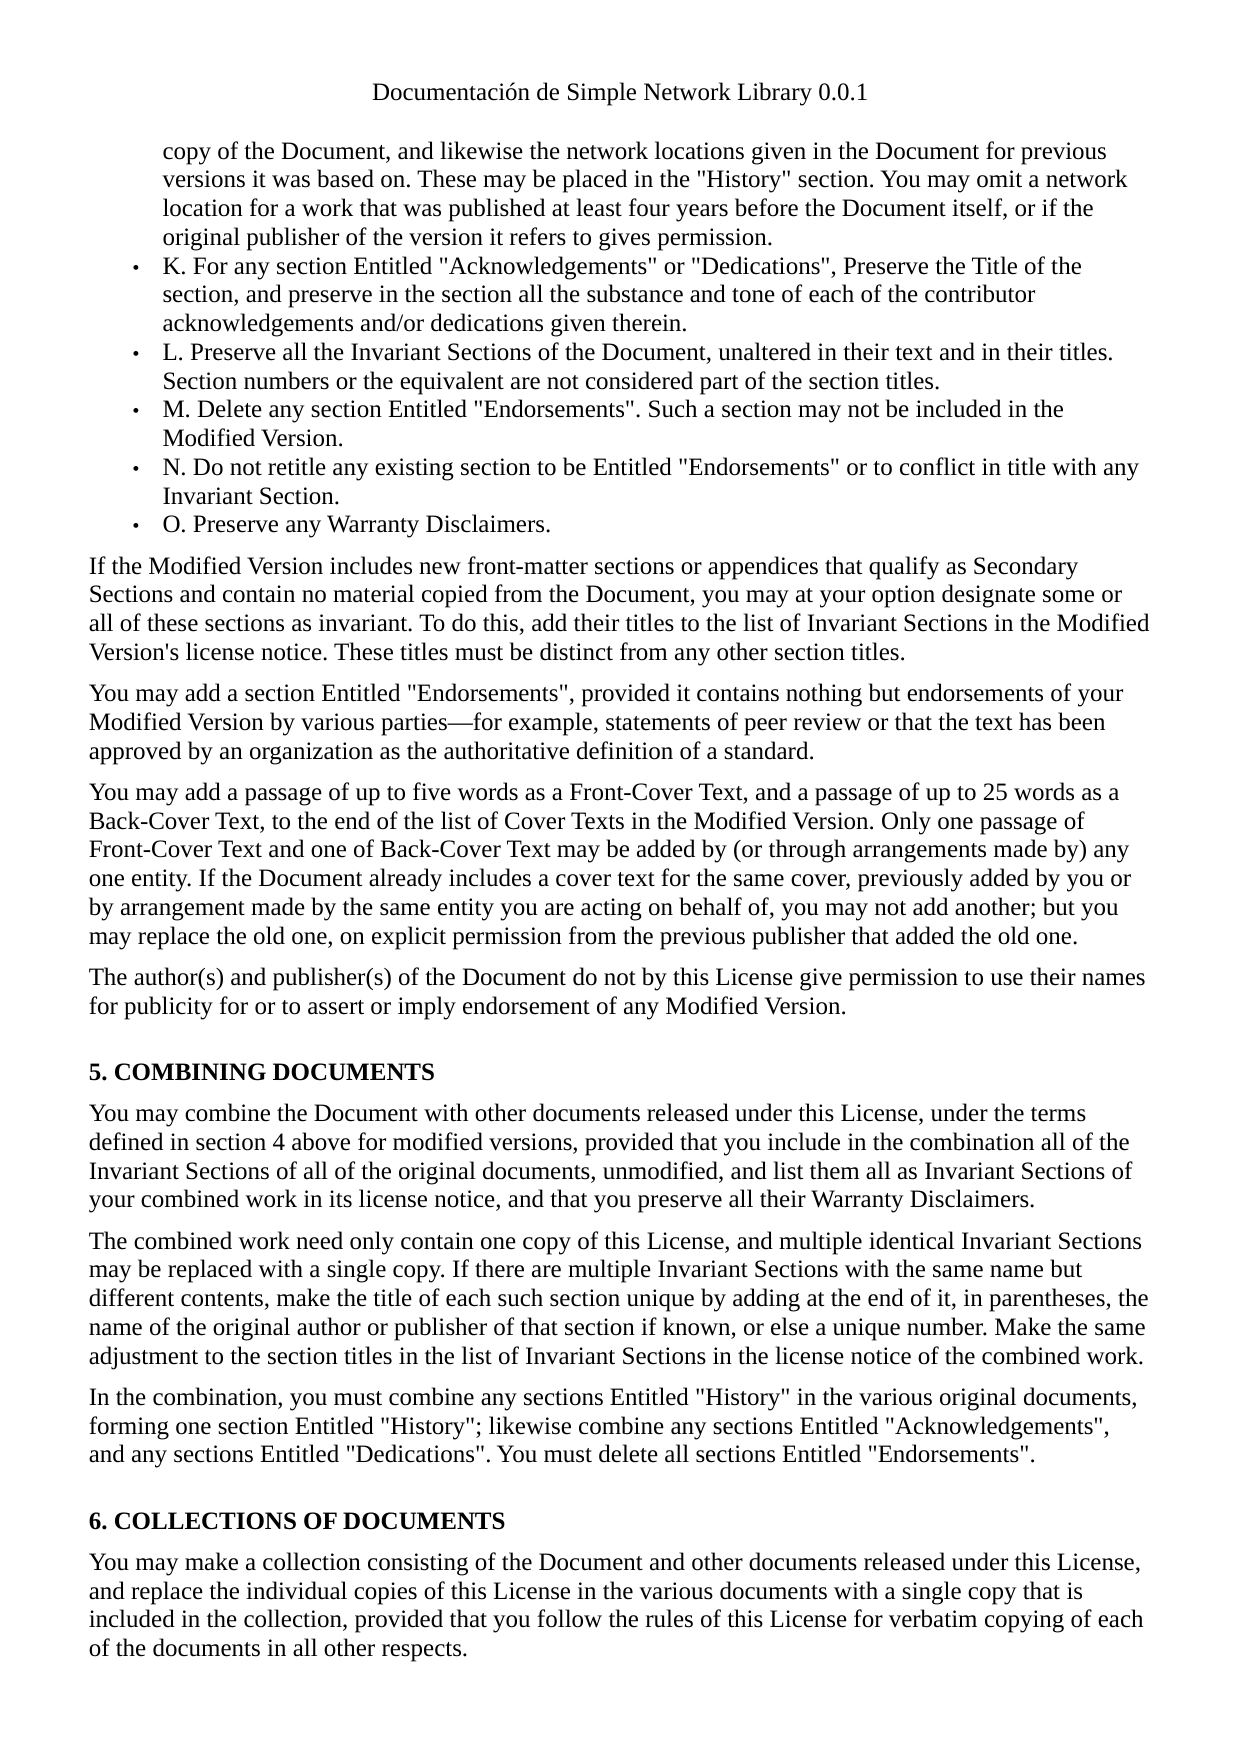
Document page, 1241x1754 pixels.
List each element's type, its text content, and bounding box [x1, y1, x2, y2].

text You may add a passage of up to five words as a Front-Cover Text, and a passage of up to 25 words as a Back-Cover Text, to the end of the list of Cover Texts in the Modified Version. Only one passage of Front-Cover Text and one of Back-Cover Text may be added by (or through arrangements made by) any one entity. If the Document already includes a cover text for the same cover, previously added by you or by arrangement made by the same entity you are acting on behalf of, you may not add another; but you may replace the old one, on explicit permission from the previous publisher that added the old one. [88, 777, 1152, 949]
text You may combine the Document with other documents released under this License, under the terms defined in section 4 above for modified versions, provided that you include in the combination all of the Invariant Sections of all of the original documents, unmodified, and list them all as Invariant Sections of your combined work in its license notice, and that you preserve all their Warranty Disclaimers. [88, 1098, 1152, 1213]
text You may make a collection consisting of the Document and other documents released under this License, and replace the individual copies of this License in the various documents with a single copy that is included in the collection, provided that you follow the rules of this License for verbatim copying of each of the documents in all other respects. [88, 1547, 1152, 1662]
text In the combination, you must combine any sections Entitled "History" in the various original documents, forming one section Entitled "History"; likewise combine any sections Entitled "Acknowledgements", and any sections Entitled "Dedications". You must delete all sections Entitled "Endorsements". [88, 1382, 1152, 1468]
list M. Delete any section Entitled "Endorsements". Such a section may not be included in the Modified Version. [133, 394, 1152, 452]
text The combined work need only contain one copy of this License, and multiple identical Invariant Sections may be replaced with a single copy. If there are multiple Invariant Sections with the same name but different contents, make the title of each such section unique by adding at the end of it, in parentheses, the name of the original author or publisher of that section if known, or else a unique number. Make the same adjustment to the section titles in the list of Invariant Sections in the license notice of the combined work. [88, 1226, 1152, 1369]
list copy of the Document, and likewise the network locations given in the Document for previous versions it was based on. These may be placed in the "History" section. You may omit a network location for a work that was published at least four years before the Document itself, or if the original publisher of the version it refers to gives permission. [133, 136, 1152, 251]
list O. Preserve any Warranty Disclaimers. [133, 509, 1152, 538]
list L. Preserve all the Invariant Sections of the Document, unaltered in their text and in their titles. Section numbers or the equivalent are not considered part of the section titles. [133, 337, 1152, 394]
text The author(s) and publisher(s) of the Document do not by this License give permission to use their names for publicity for or to assert or imply endorsement of any Modified Version. [88, 962, 1152, 1019]
text You may add a section Entitled "Endorsements", provided it contains nothing but endorsements of your Modified Version by various parties—for example, statements of peer review or that the text has been approved by an organization as the authoritative definition of a standard. [88, 678, 1152, 764]
list N. Do not retitle any existing section to be Entitled "Endorsements" or to conflict in title with any Invariant Section. [133, 452, 1152, 509]
subtitle 5. COMBINING DOCUMENTS [88, 1057, 1152, 1086]
subtitle 6. COLLECTIONS OF DOCUMENTS [88, 1506, 1152, 1534]
text If the Modified Version includes new front-matter sections or appendices that qualify as Secondary Sections and contain no material copied from the Document, you may at your option designate some or all of these sections as invariant. To do this, add their titles to the list of Invariant Sections in the Modified Version's license notice. These titles must be distinct from any other section titles. [88, 551, 1152, 666]
list K. For any section Entitled "Acknowledgements" or "Dedications", Preserve the Title of the section, and preserve in the section all the substance and tone of each of the contributor acknowledgements and/or dedications given therein. [133, 251, 1152, 337]
